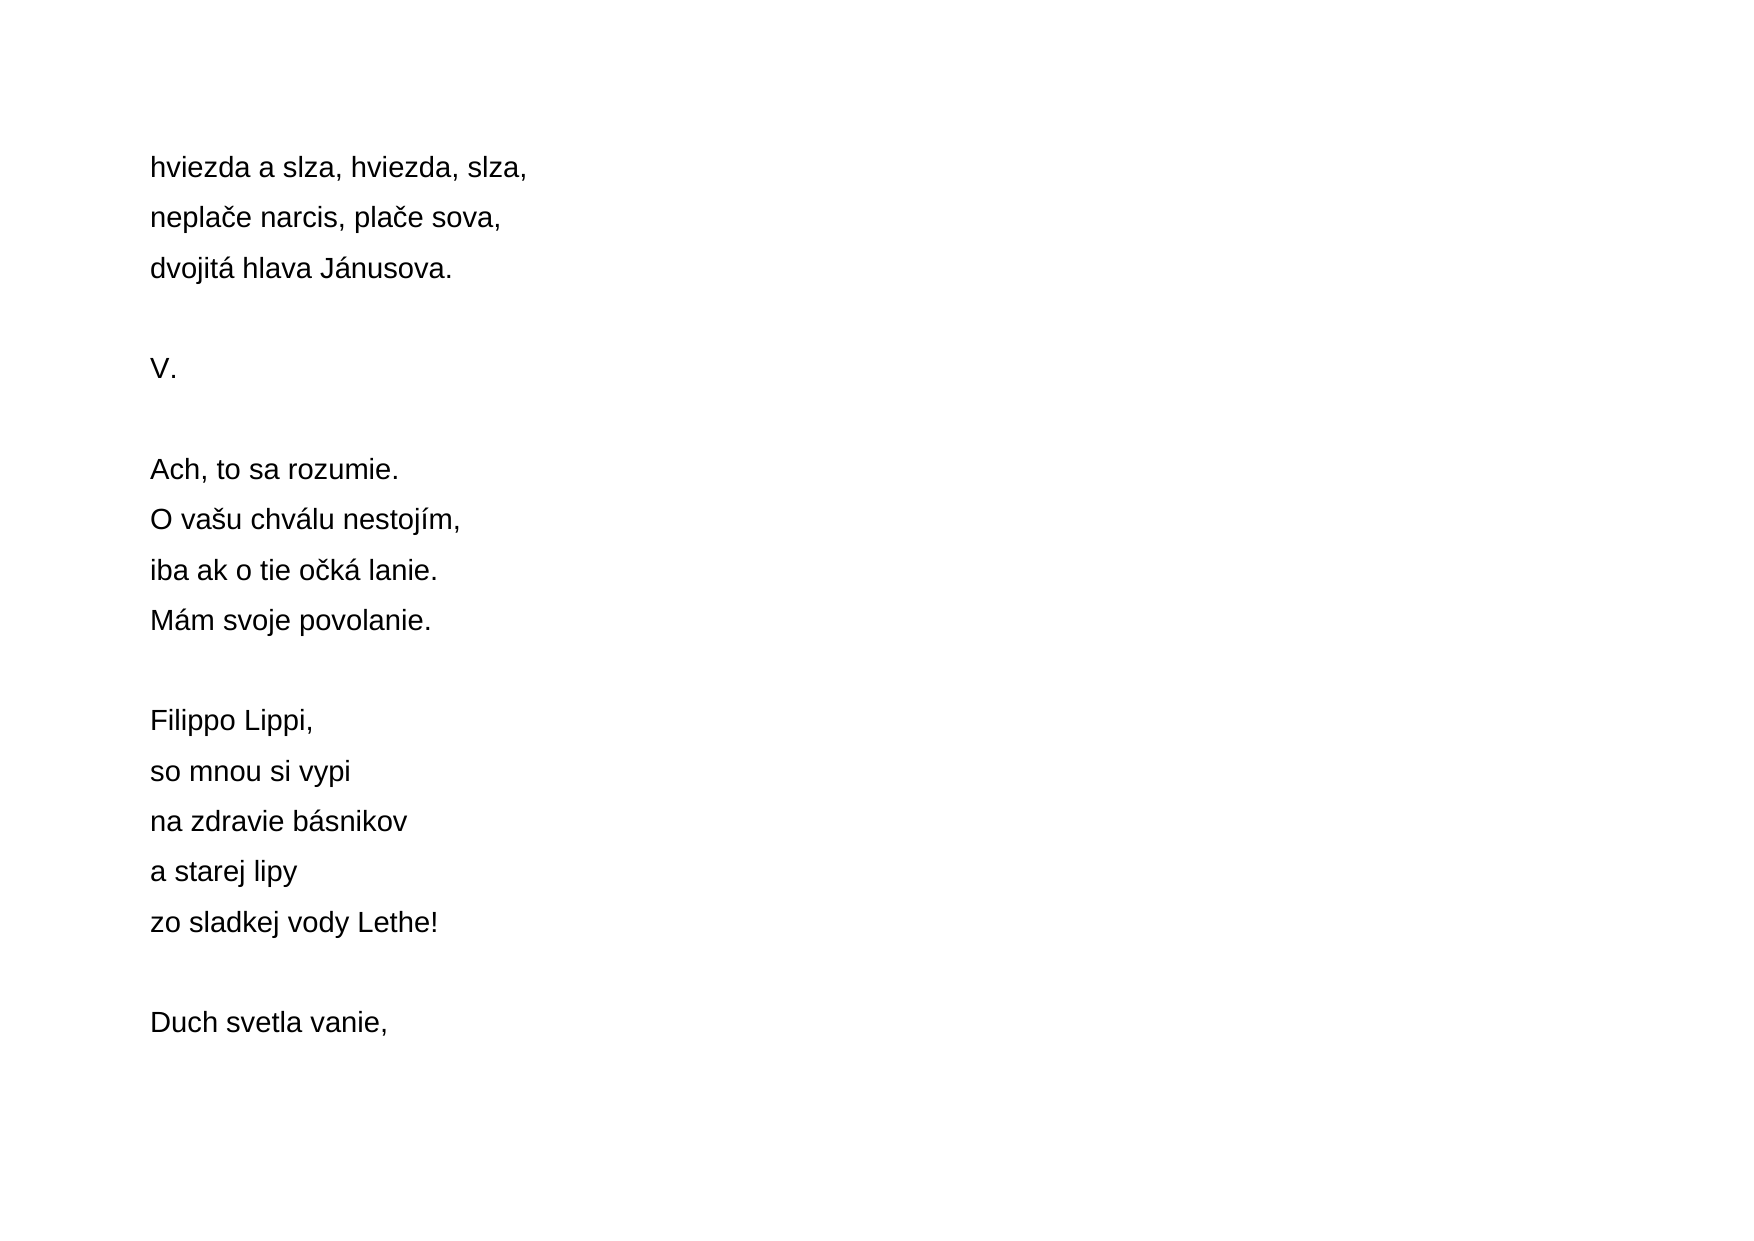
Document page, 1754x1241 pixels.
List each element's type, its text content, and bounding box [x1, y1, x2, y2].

text Mám svoje povolanie. [150, 603, 1243, 636]
text Duch svetla vanie, [150, 1005, 1243, 1039]
text Ach, to sa rozumie. [150, 452, 1243, 485]
text neplače narcis, plače sova, [150, 200, 1243, 234]
text hviezda a slza, hviezda, slza, [150, 150, 1243, 183]
text Filippo Lippi, [150, 703, 1243, 737]
text a starej lipy [150, 854, 1243, 888]
text dvojitá hlava Jánusova. [150, 251, 1243, 284]
text O vašu chválu nestojím, [150, 502, 1243, 536]
text V. [150, 351, 1243, 385]
text so mnou si vypi [150, 754, 1243, 787]
text na zdravie básnikov [150, 804, 1243, 838]
text iba ak o tie očká lanie. [150, 552, 1243, 586]
text zo sladkej vody Lethe! [150, 905, 1243, 938]
